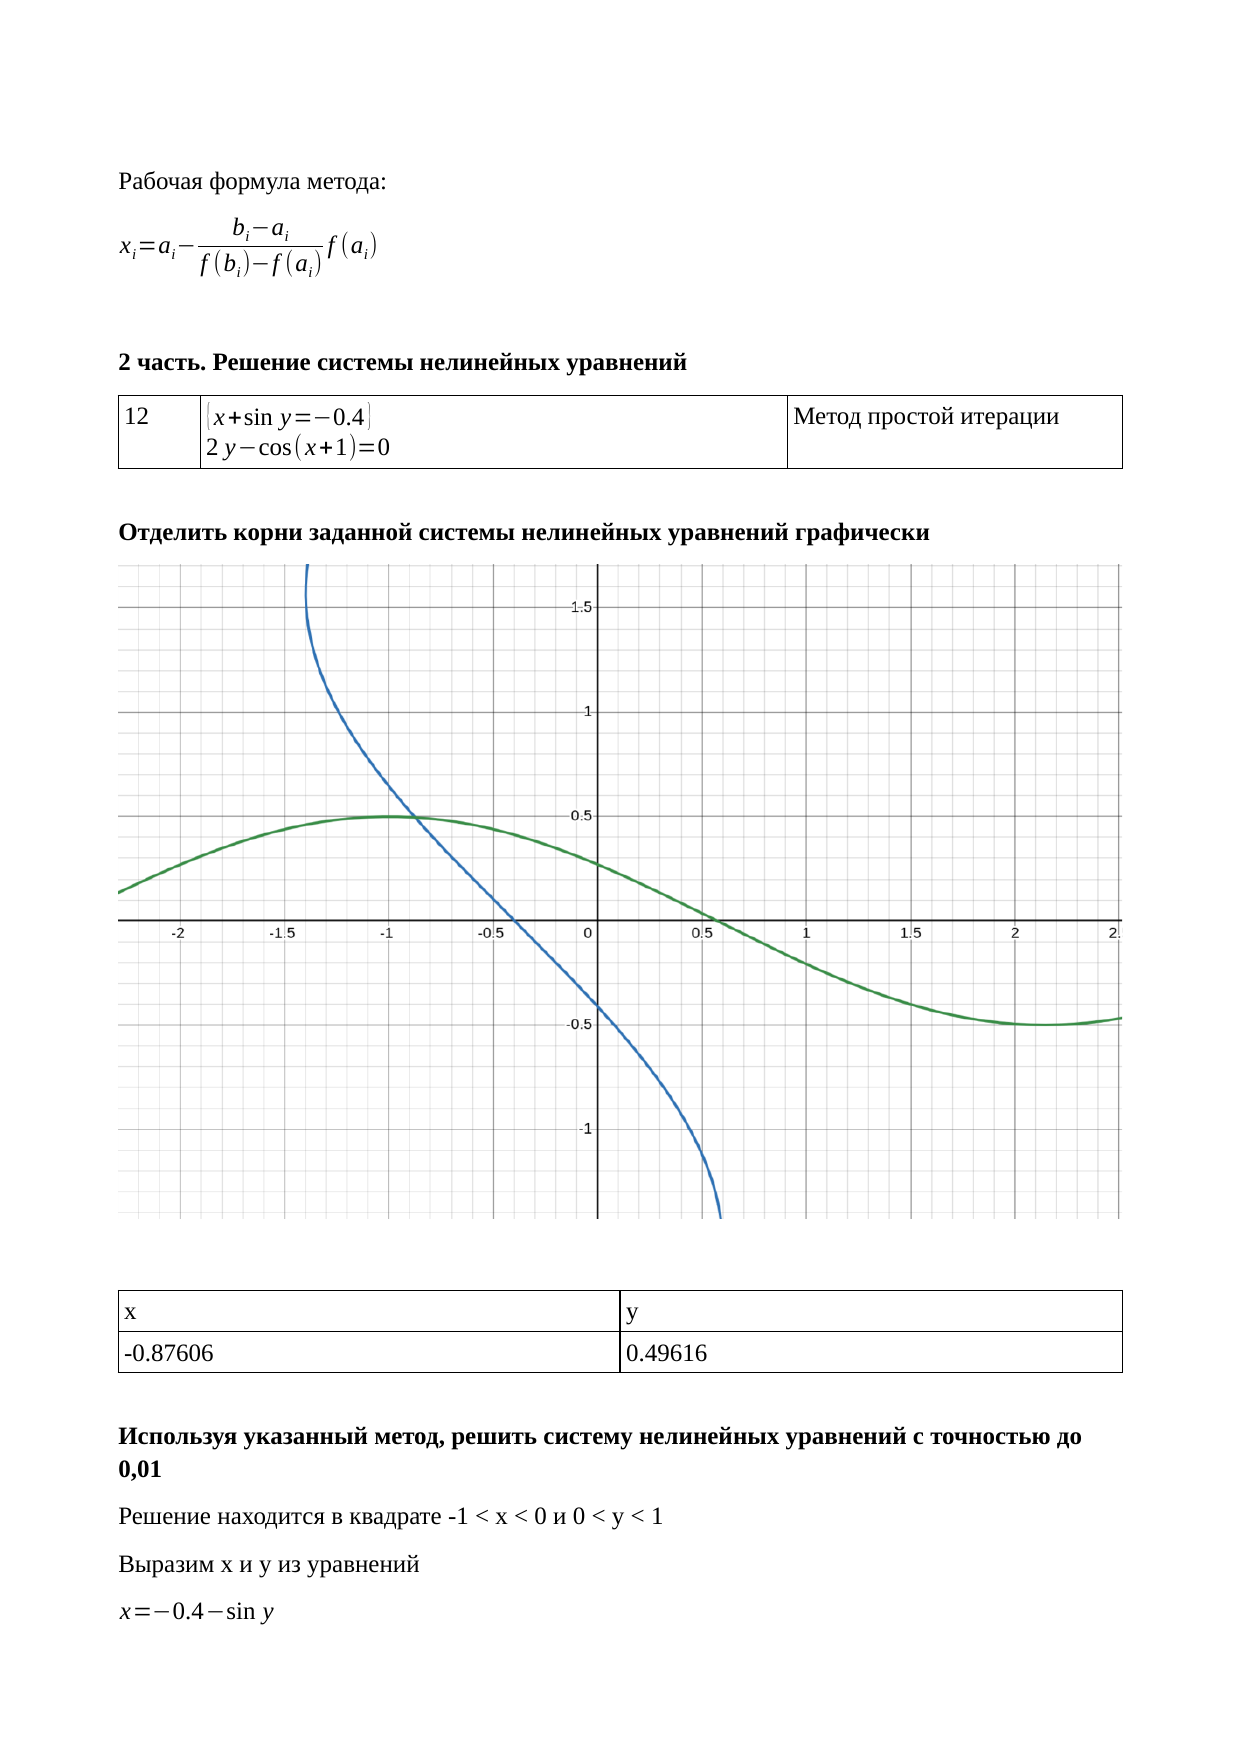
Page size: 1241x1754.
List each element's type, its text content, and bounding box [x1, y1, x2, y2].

table_header Метод простой итерации [788, 396, 1122, 468]
table_header x [119, 1291, 619, 1331]
table_header 12 [119, 396, 200, 468]
table_cell 0.49616 [621, 1332, 1122, 1372]
text Выразим x и y из уравнений [118, 1549, 1122, 1578]
table_header [201, 396, 787, 468]
table_cell -0.87606 [119, 1332, 619, 1372]
text Отделить корни заданной системы нелинейных уравнений графически [118, 517, 1122, 545]
table_header y [621, 1291, 1122, 1331]
text Используя указанный метод, решить систему нелинейных уравнений с точностью до 0,01 [118, 1421, 1122, 1483]
text 2 часть. Решение системы нелинейных уравнений [118, 347, 1122, 376]
text Рабочая формула метода: [118, 166, 1122, 194]
text Решение находится в квадрате -1 < x < 0 и 0 < y < 1 [118, 1501, 1122, 1530]
picture [118, 564, 1123, 1219]
